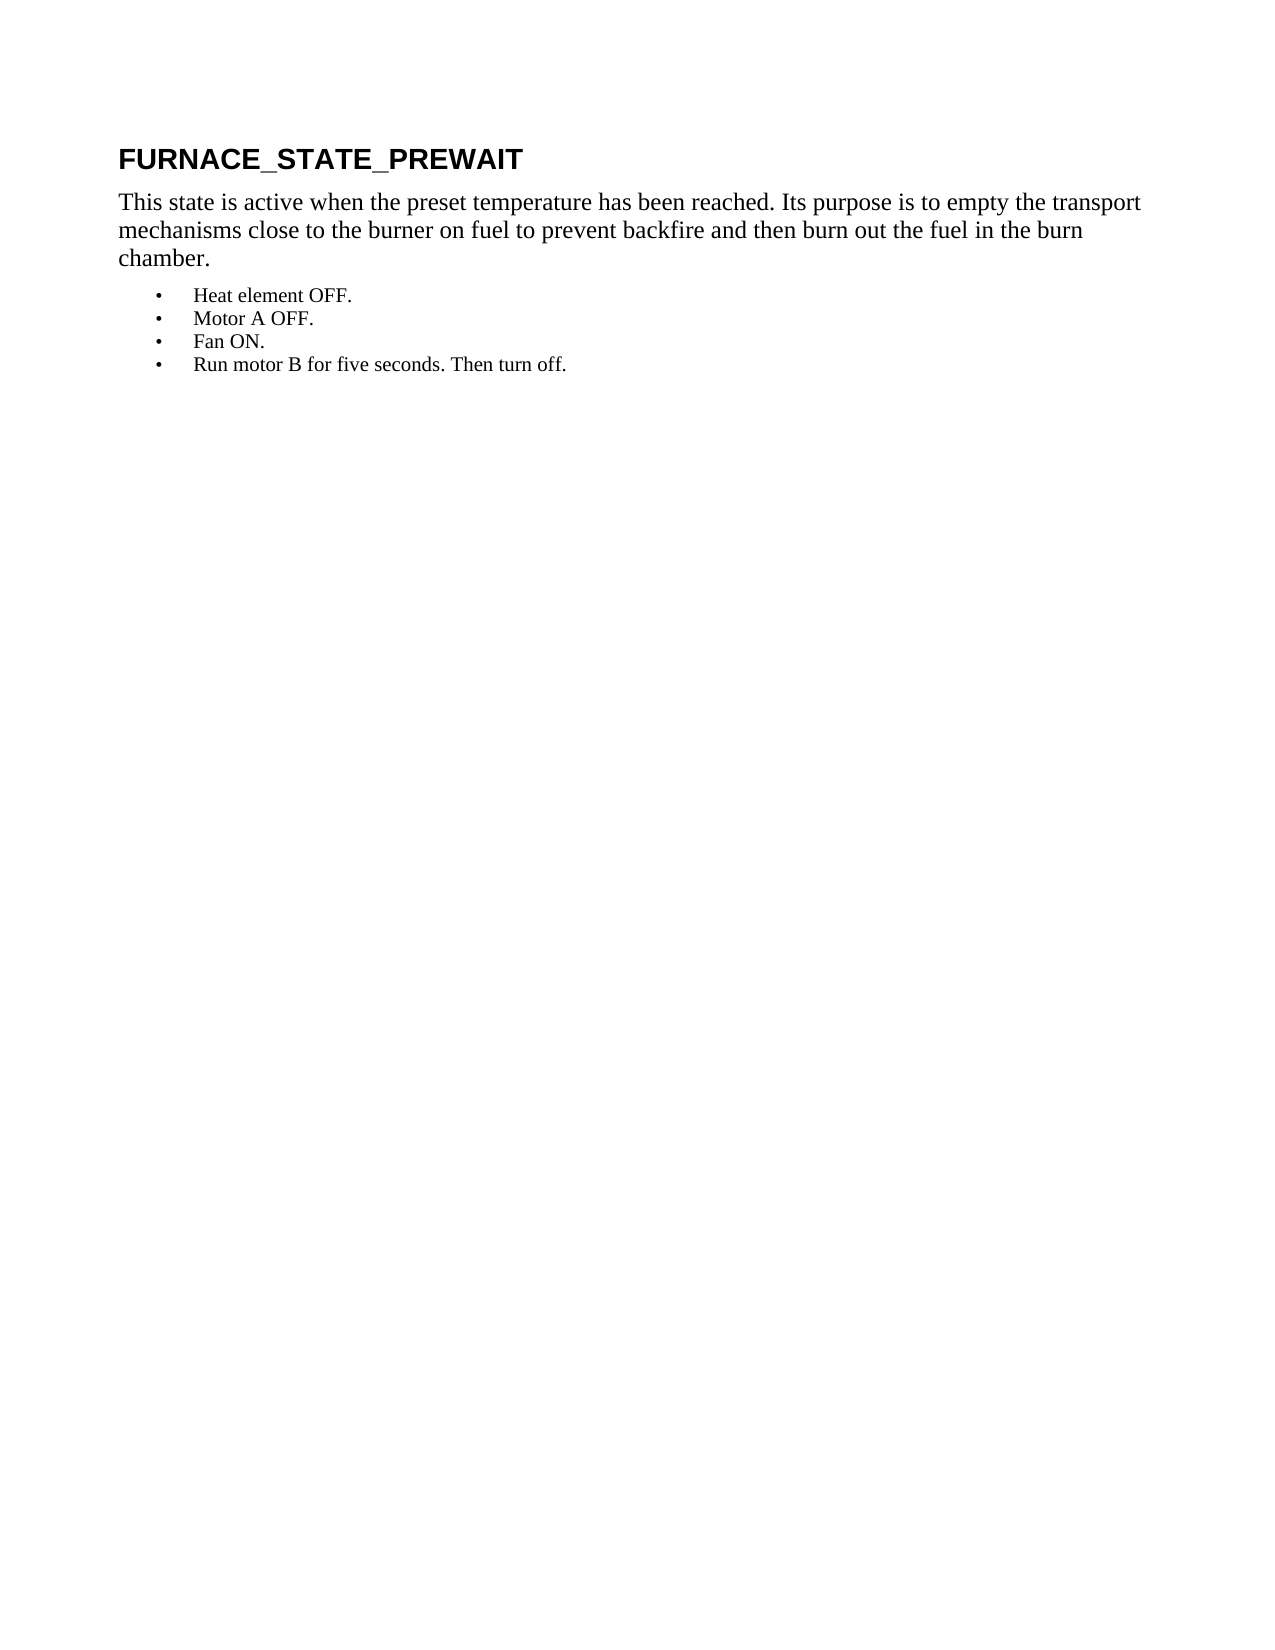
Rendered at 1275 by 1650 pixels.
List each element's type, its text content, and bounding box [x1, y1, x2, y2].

list Fan ON. [156, 330, 1157, 353]
list Motor A OFF. [156, 307, 1157, 330]
list Run motor B for five seconds. Then turn off. [156, 353, 1157, 376]
subtitle FURNACE_STATE_PREWAIT [118, 143, 1157, 176]
text This state is active when the preset temperature has been reached. Its purpose is to empty the transport mechanisms close to the burner on fuel to prevent backfire and then burn out the fuel in the burn chamber. [118, 188, 1157, 271]
list Heat element OFF. [156, 284, 1157, 307]
